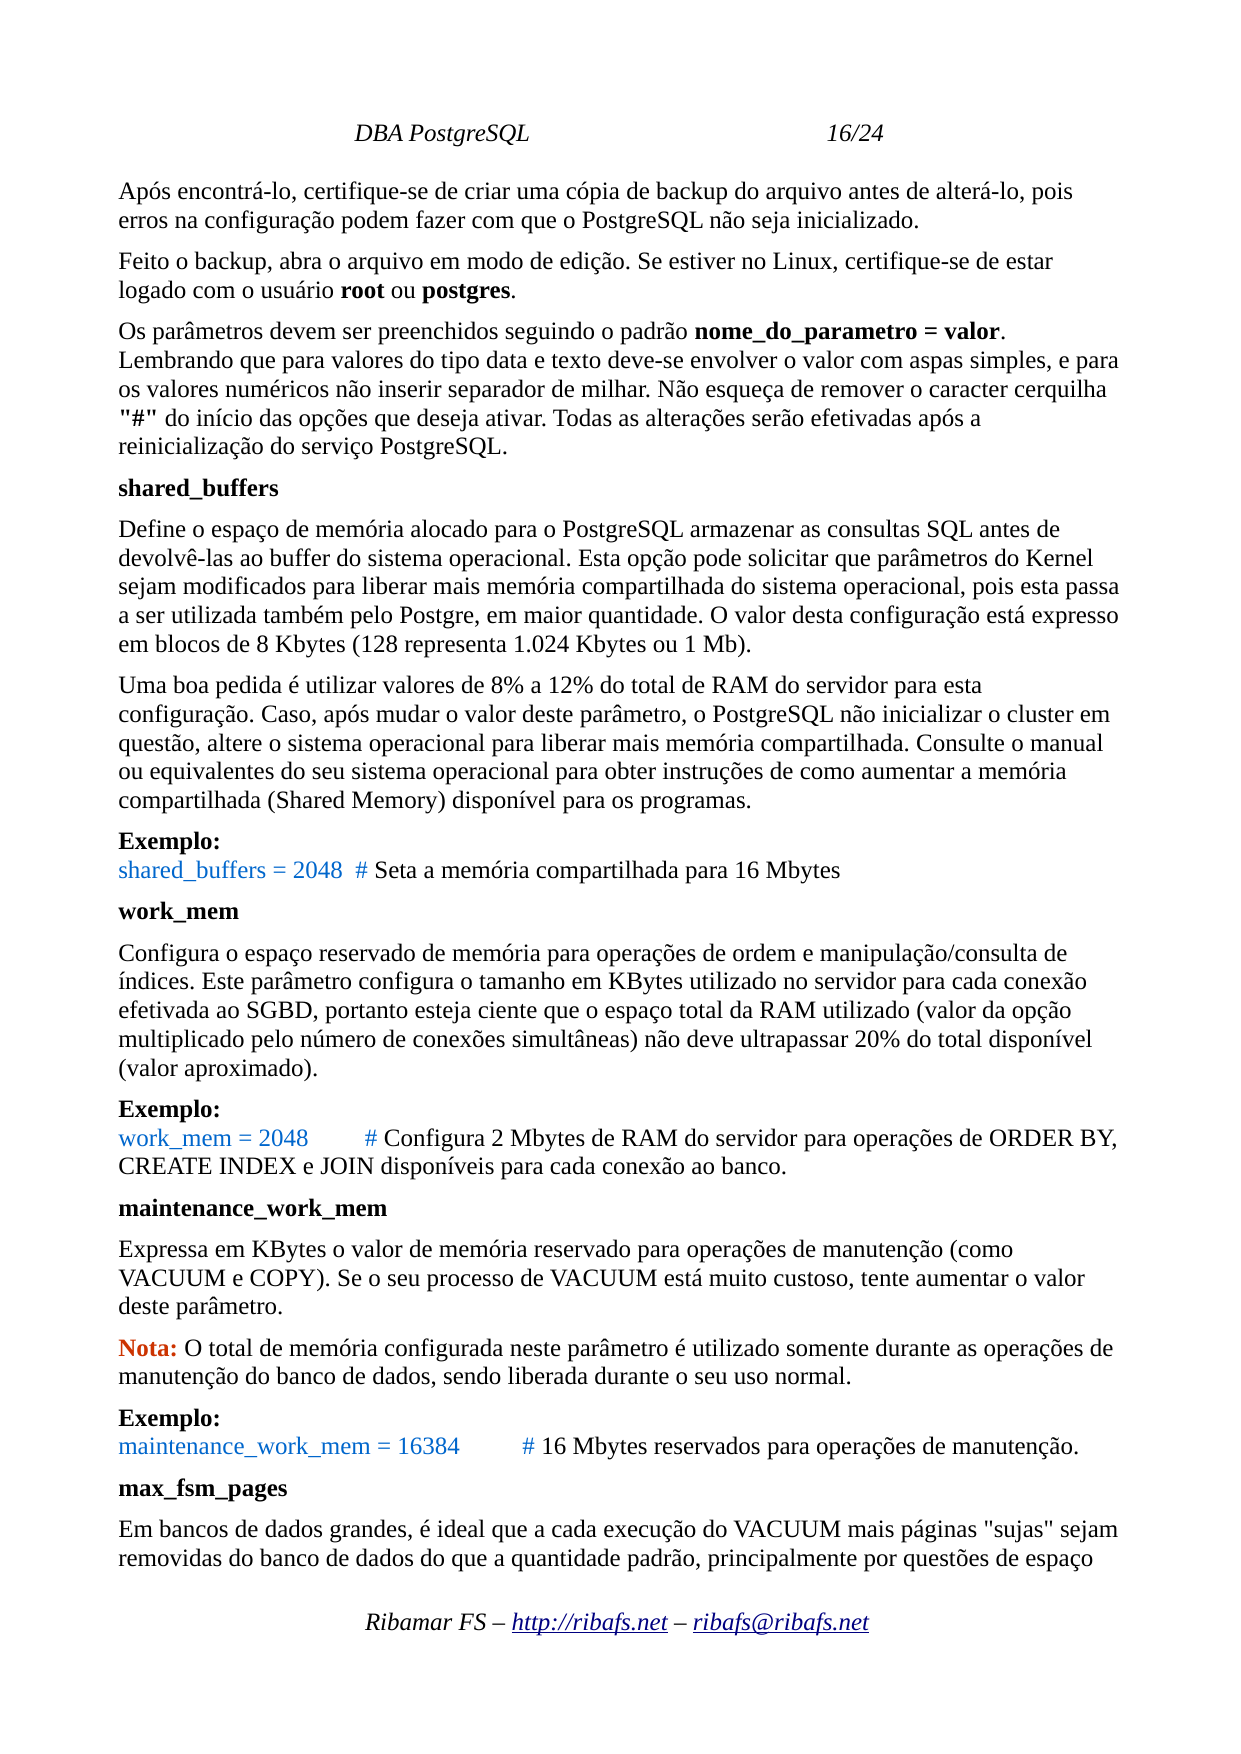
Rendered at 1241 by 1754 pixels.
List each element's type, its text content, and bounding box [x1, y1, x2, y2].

text Os parâmetros devem ser preenchidos seguindo o padrão nome_do_parametro = valor. Lembrando que para valores do tipo data e texto deve-se envolver o valor com aspas simples, e para os valores numéricos não inserir separador de milhar. Não esqueça de remover o caracter cerquilha "#" do início das opções que deseja ativar. Todas as alterações serão efetivadas após a reinicialização do serviço PostgreSQL. [118, 316, 1122, 460]
text Em bancos de dados grandes, é ideal que a cada execução do VACUUM mais páginas "sujas" sejam removidas do banco de dados do que a quantidade padrão, principalmente por questões de espaço [118, 1514, 1122, 1571]
text work_mem [118, 896, 1122, 925]
text Define o espaço de memória alocado para o PostgreSQL armazenar as consultas SQL antes de devolvê-las ao buffer do sistema operacional. Esta opção pode solicitar que parâmetros do Kernel sejam modificados para liberar mais memória compartilhada do sistema operacional, pois esta passa a ser utilizada também pelo Postgre, em maior quantidade. O valor desta configuração está expresso em blocos de 8 Kbytes (128 representa 1.024 Kbytes ou 1 Mb). [118, 514, 1122, 658]
text Após encontrá-lo, certifique-se de criar uma cópia de backup do arquivo antes de alterá-lo, pois erros na configuração podem fazer com que o PostgreSQL não seja inicializado. [118, 176, 1122, 234]
text Exemplo: shared_buffers = 2048 # Seta a memória compartilhada para 16 Mbytes [118, 826, 1122, 884]
text Feito o backup, abra o arquivo em modo de edição. Se estiver no Linux, certifique-se de estar logado com o usuário root ou postgres. [118, 246, 1122, 304]
text shared_buffers [118, 473, 1122, 501]
text Expressa em KBytes o valor de memória reservado para operações de manutenção (como VACUUM e COPY). Se o seu processo de VACUUM está muito custoso, tente aumentar o valor deste parâmetro. [118, 1234, 1122, 1320]
text Configura o espaço reservado de memória para operações de ordem e manipulação/consulta de índices. Este parâmetro configura o tamanho em KBytes utilizado no servidor para cada conexão efetivada ao SGBD, portanto esteja ciente que o espaço total da RAM utilizado (valor da opção multiplicado pelo número de conexões simultâneas) não deve ultrapassar 20% do total disponível (valor aproximado). [118, 938, 1122, 1081]
text max_fsm_pages [118, 1473, 1122, 1501]
text Exemplo: maintenance_work_mem = 16384 # 16 Mbytes reservados para operações de manutenção. [118, 1403, 1122, 1460]
text Exemplo: work_mem = 2048 # Configura 2 Mbytes de RAM do servidor para operações de ORDER BY, CREATE INDEX e JOIN disponíveis para cada conexão ao banco. [118, 1094, 1122, 1180]
text Nota: O total de memória configurada neste parâmetro é utilizado somente durante as operações de manutenção do banco de dados, sendo liberada durante o seu uso normal. [118, 1333, 1122, 1390]
text maintenance_work_mem [118, 1193, 1122, 1221]
text Uma boa pedida é utilizar valores de 8% a 12% do total de RAM do servidor para esta configuração. Caso, após mudar o valor deste parâmetro, o PostgreSQL não inicializar o cluster em questão, altere o sistema operacional para liberar mais memória compartilhada. Consulte o manual ou equivalentes do seu sistema operacional para obter instruções de como aumentar a memória compartilhada (Shared Memory) disponível para os programas. [118, 670, 1122, 814]
